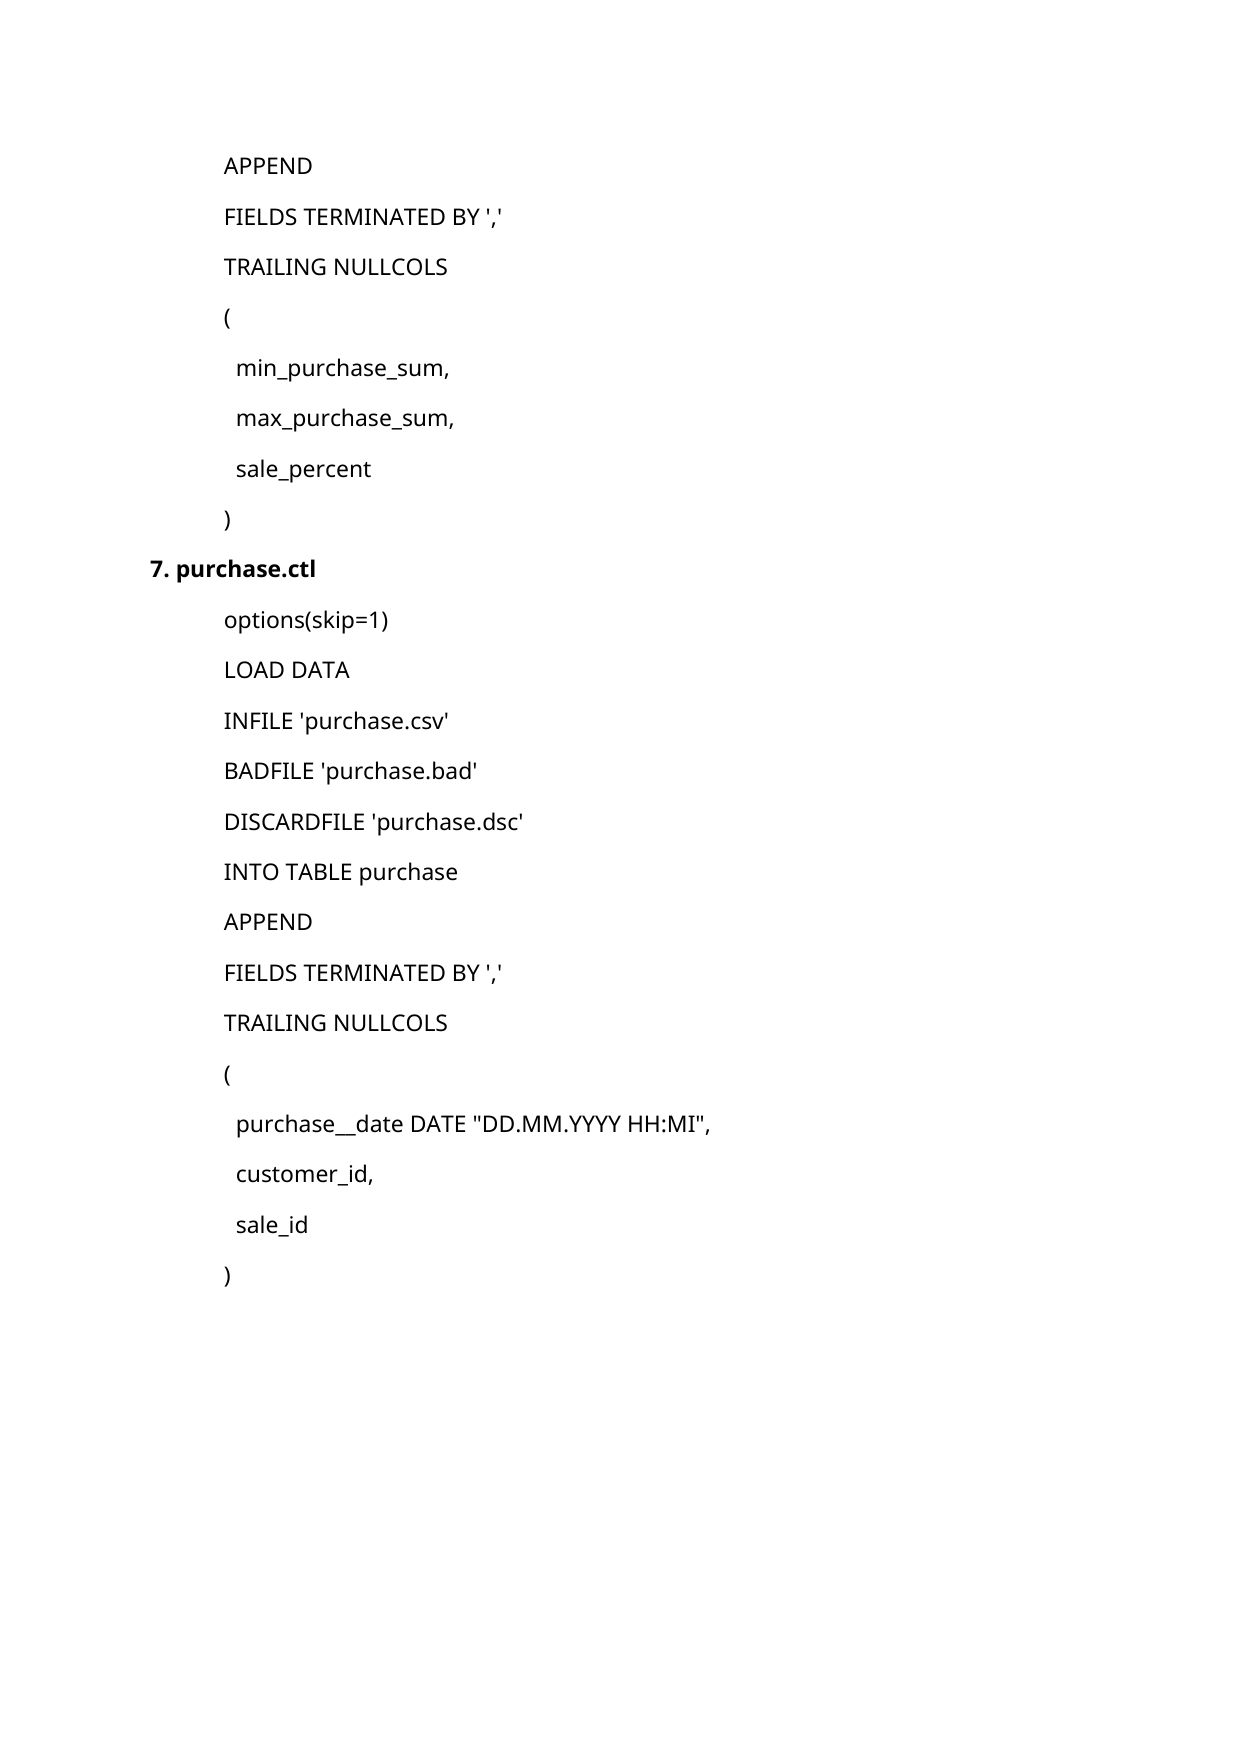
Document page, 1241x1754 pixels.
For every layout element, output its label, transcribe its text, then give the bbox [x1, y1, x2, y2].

text DISCARDFILE 'purchase.dsc' [150, 805, 1090, 837]
text 7. purchase.ctl [150, 553, 1090, 584]
text APPEND [150, 906, 1090, 937]
text purchase__date DATE "DD.MM.YYYY HH:MI", [150, 1108, 1090, 1139]
text INTO TABLE purchase [150, 856, 1090, 887]
text INFILE 'purchase.csv' [150, 704, 1090, 736]
text ) [150, 1259, 1090, 1290]
text max_purchase_sum, [150, 402, 1090, 433]
text LOAD DATA [150, 654, 1090, 685]
text customer_id, [150, 1158, 1090, 1189]
text options(skip=1) [150, 604, 1090, 635]
text TRAILING NULLCOLS [150, 1007, 1090, 1038]
text ( [150, 1057, 1090, 1089]
text FIELDS TERMINATED BY ',' [150, 957, 1090, 988]
text sale_id [150, 1209, 1090, 1240]
text APPEND [150, 150, 1090, 181]
text FIELDS TERMINATED BY ',' [150, 200, 1090, 232]
text min_purchase_sum, [150, 352, 1090, 383]
text BADFILE 'purchase.bad' [150, 755, 1090, 786]
text ) [150, 503, 1090, 534]
text sale_percent [150, 452, 1090, 484]
text TRAILING NULLCOLS [150, 251, 1090, 282]
text ( [150, 301, 1090, 332]
